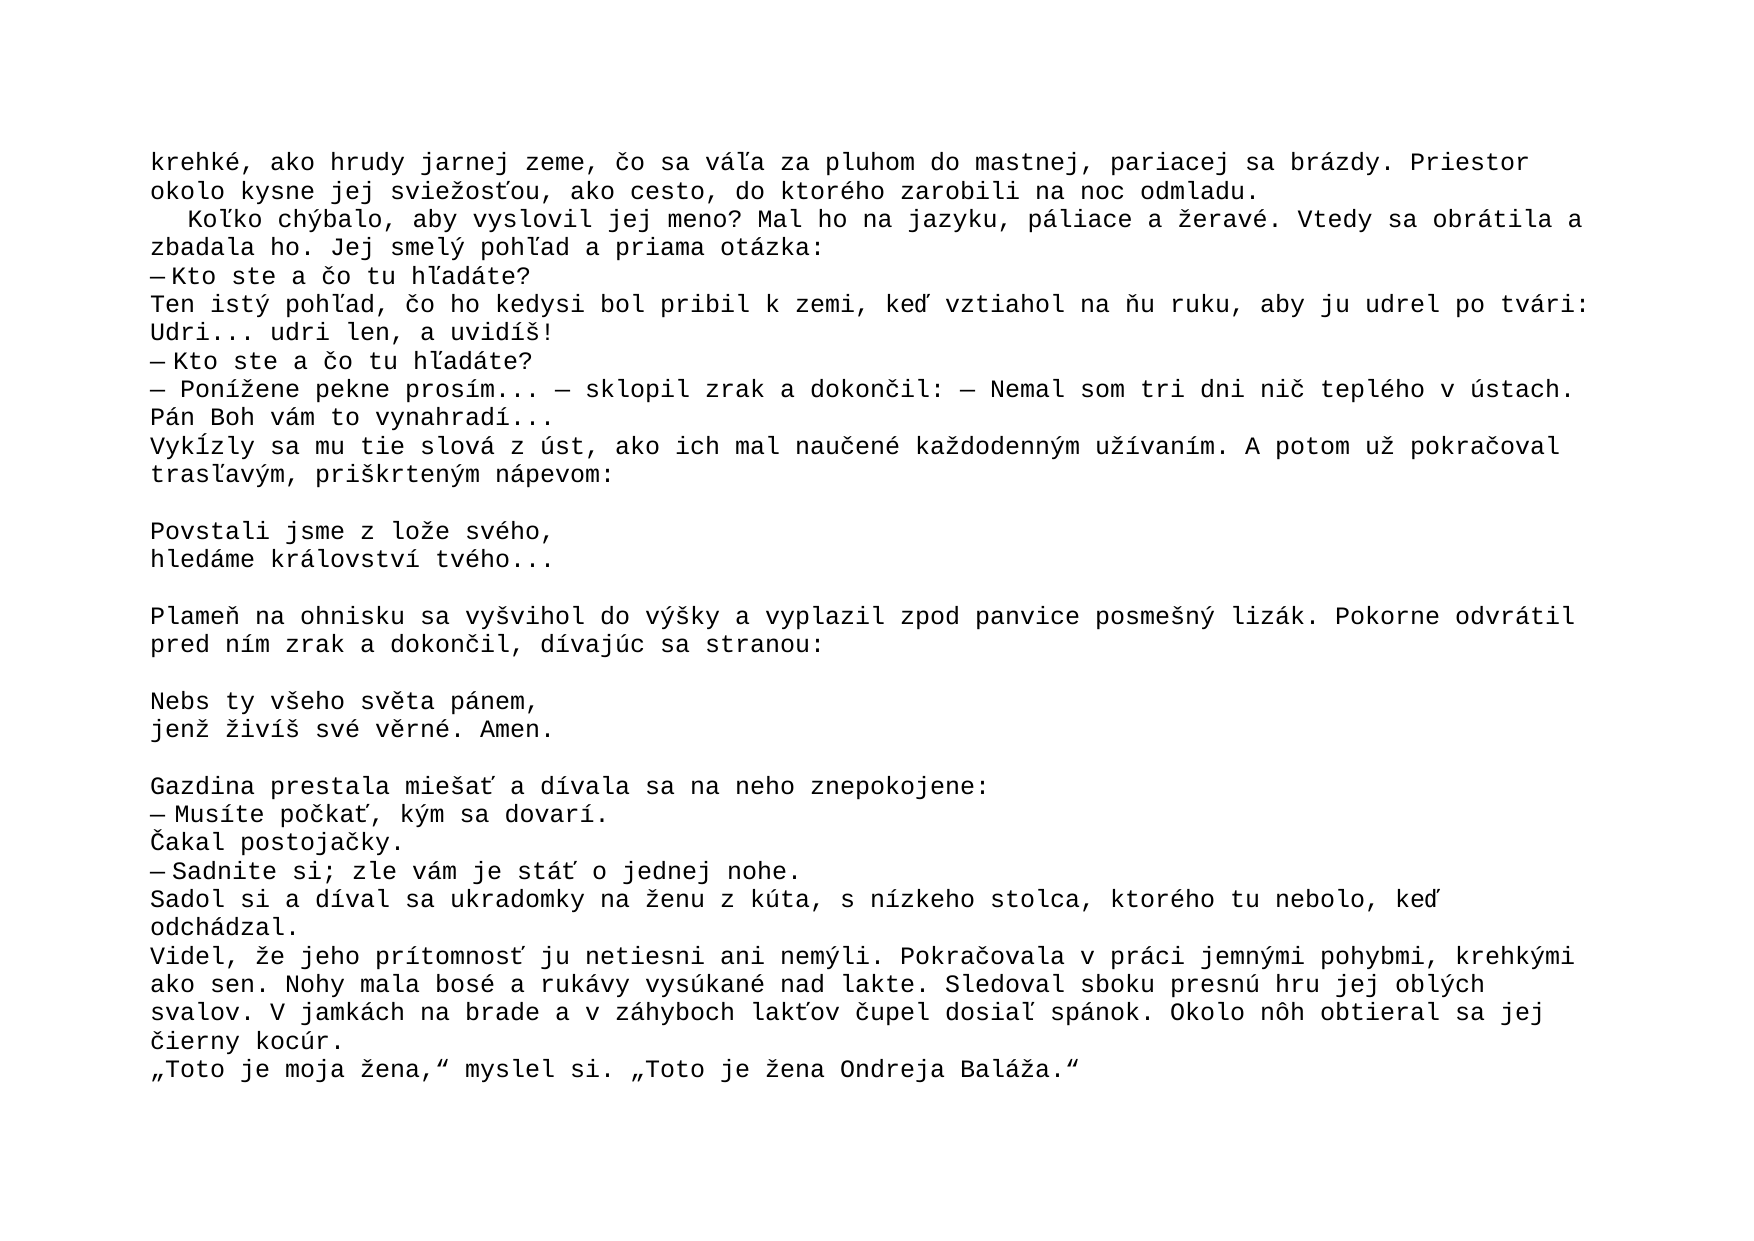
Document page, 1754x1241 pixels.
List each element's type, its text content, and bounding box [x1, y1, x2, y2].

text — Sadnite si; zle vám je stáť o jednej nohe. [150, 858, 1603, 887]
text Videl, že jeho prítomnosť ju netiesni ani nemýli. Pokračovala v práci jemnými pohybmi, krehkými ako sen. Nohy mala bosé a rukávy vysúkané nad lakte. Sledoval sboku presnú hru jej oblých svalov. V jamkách na brade a v záhyboch lakťov čupel dosiaľ spánok. Okolo nôh obtieral sa jej čierny kocúr. [150, 943, 1603, 1057]
text Sadol si a díval sa ukradomky na ženu z kúta, s nízkeho stolca, ktorého tu nebolo, keď odchádzal. [150, 887, 1603, 943]
text hledáme království tvého... [150, 547, 1603, 575]
text Gazdina prestala miešať a dívala sa na neho znepokojene: [150, 773, 1603, 802]
text „Toto je moja žena,“ myslel si. „Toto je žena Ondreja Baláža.“ [150, 1057, 1603, 1085]
text krehké, ako hrudy jarnej zeme, čo sa váľa za pluhom do mastnej, pariacej sa brázdy. Priestor okolo kysne jej sviežosťou, ako cesto, do ktorého zarobili na noc odmladu. [150, 150, 1603, 207]
text Plameň na ohnisku sa vyšvihol do výšky a vyplazil zpod panvice posmešný lizák. Pokorne odvrátil pred ním zrak a dokončil, dívajúc sa stranou: [150, 603, 1603, 660]
text Ten istý pohľad, čo ho kedysi bol pribil k zemi, keď vztiahol na ňu ruku, aby ju udrel po tvári: Udri... udri len, a uvidíš! [150, 292, 1603, 348]
text Koľko chýbalo, aby vyslovil jej meno? Mal ho na jazyku, páliace a žeravé. Vtedy sa obrátila a zbadala ho. Jej smelý pohľad a priama otázka: [150, 207, 1603, 263]
text — Ponížene pekne prosím... — sklopil zrak a dokončil: — Nemal som tri dni nič teplého v ústach. Pán Boh vám to vynahradí... [150, 377, 1603, 433]
text — Musíte počkať, kým sa dovarí. [150, 802, 1603, 830]
text Povstali jsme z lože svého, [150, 518, 1603, 547]
text Čakal postojačky. [150, 830, 1603, 858]
text Vykĺzly sa mu tie slová z úst, ako ich mal naučené každodenným užívaním. A potom už pokračoval trasľavým, priškrteným nápevom: [150, 433, 1603, 490]
text jenž živíš své věrné. Amen. [150, 717, 1603, 745]
text Nebs ty všeho světa pánem, [150, 688, 1603, 717]
text — Kto ste a čo tu hľadáte? [150, 263, 1603, 292]
text — Kto ste a čo tu hľadáte? [150, 348, 1603, 377]
